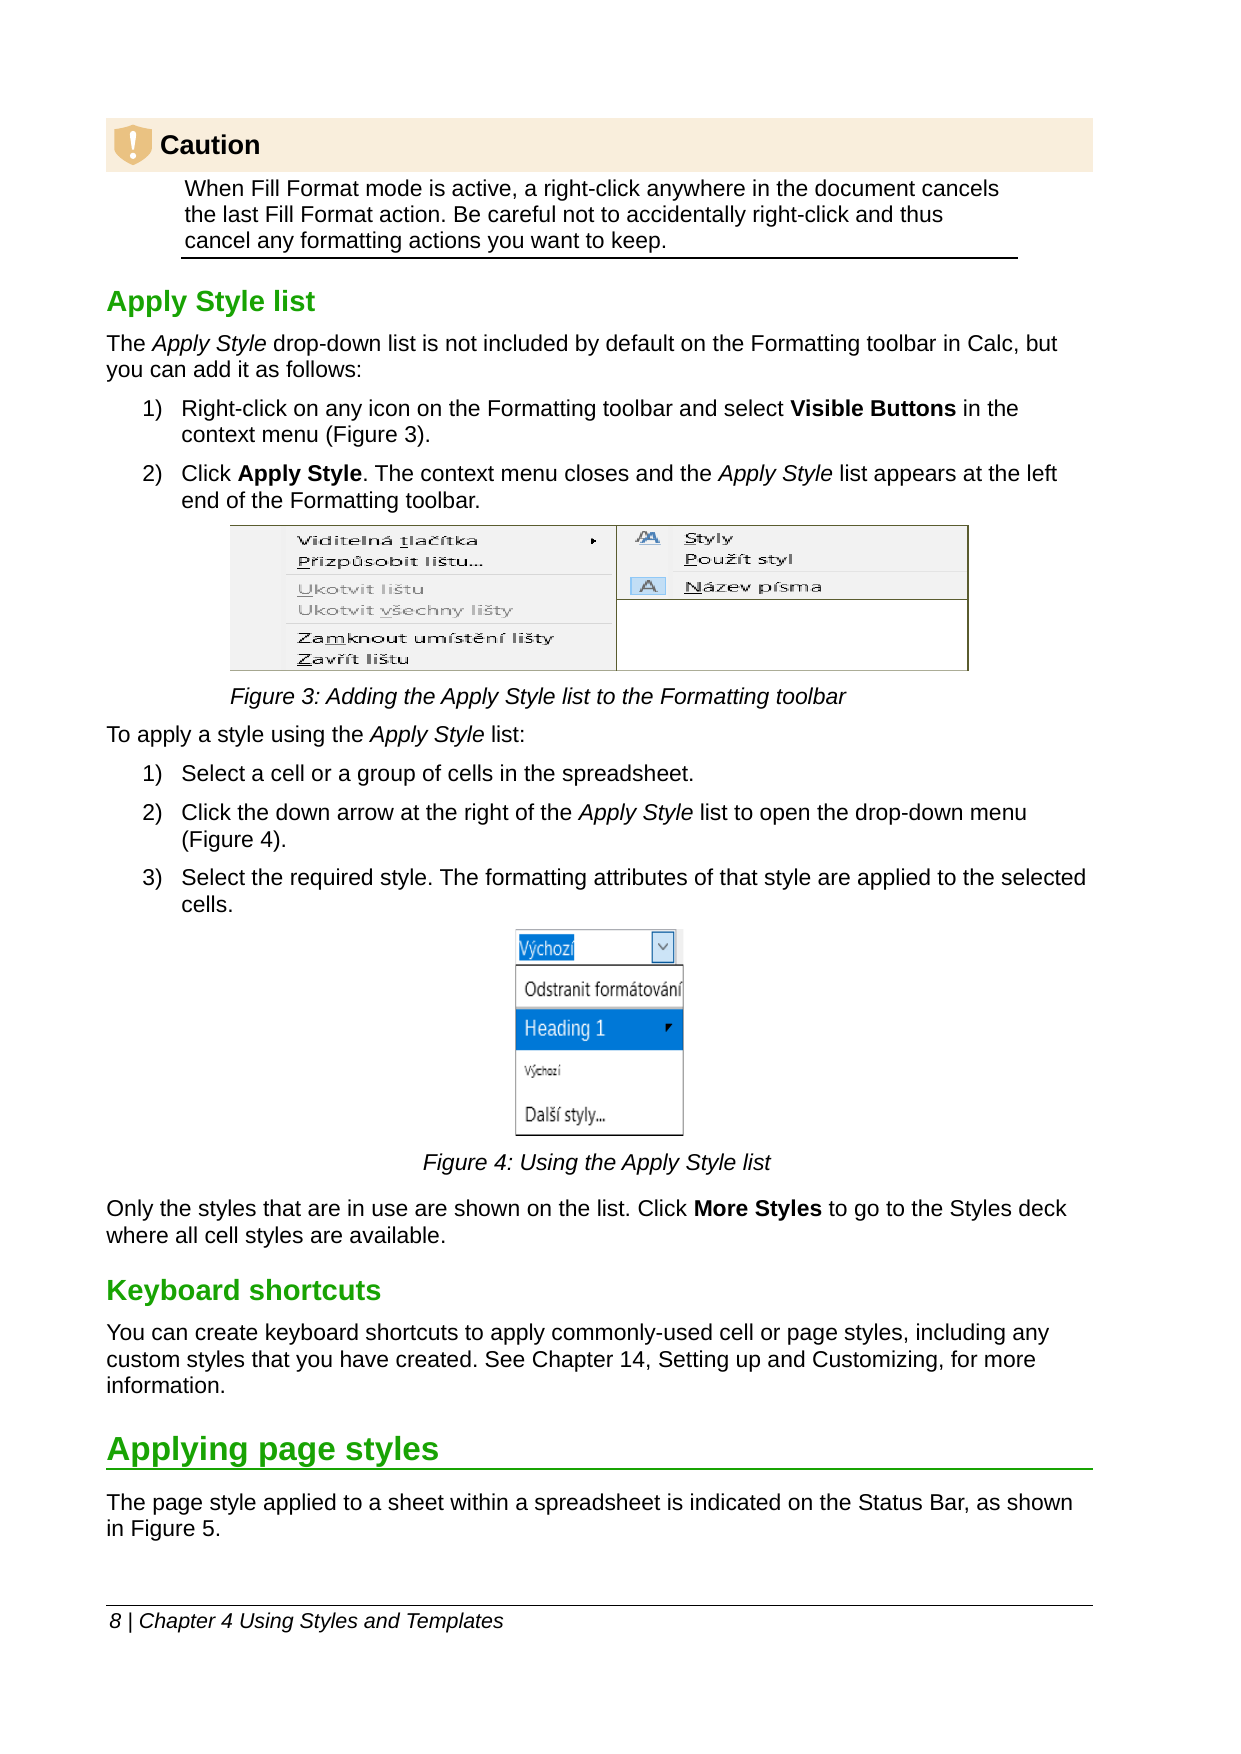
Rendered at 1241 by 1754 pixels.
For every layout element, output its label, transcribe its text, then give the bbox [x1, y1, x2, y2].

text The page style applied to a sheet within a spreadsheet is indicated on the Status Bar, as shown in Figure 5. [106, 1489, 1093, 1541]
subtitle Caution [106, 118, 1093, 172]
list The Apply Style drop-down list is not included by default on the Formatting toolbar in Calc, but you can add it as follows: [106, 330, 1093, 382]
list Click the down arrow at the right of the Apply Style list to open the drop-down menu (Figure 4). [162, 799, 1093, 852]
text Figure 4: Using the Apply Style list [423, 1148, 776, 1175]
picture [230, 525, 969, 671]
list Click Apply Style. The context menu closes and the Apply Style list appears at the left end of the Formatting toolbar. [162, 460, 1093, 513]
list Select the required style. The formatting attributes of that style are applied to the selected cells. [162, 864, 1093, 917]
picture [515, 929, 684, 1136]
list Right-click on any icon on the Formatting toolbar and select Visible Buttons in the context menu (Figure 3). [162, 395, 1093, 448]
list To apply a style using the Apply Style list: [106, 721, 1093, 748]
subtitle Applying page styles [106, 1429, 1093, 1468]
subtitle Apply Style list [106, 284, 1093, 317]
text You can create keyboard shortcuts to apply commonly-used cell or page styles, including any custom styles that you have created. See Chapter 14, Setting up and Customizing, for more information. [106, 1319, 1093, 1398]
list Select a cell or a group of cells in the spreadsheet. [162, 760, 1093, 787]
text Figure 3: Adding the Apply Style list to the Formatting toolbar [230, 683, 969, 709]
text Only the styles that are in use are shown on the list. Click More Styles to go to the Styles deck where all cell styles are available. [106, 1195, 1093, 1248]
subtitle Keyboard shortcuts [106, 1273, 1093, 1307]
text When Fill Format mode is active, a right-click anywhere in the document cancels the last Fill Format action. Be careful not to accidentally right-click and thus cancel any formatting actions you want to keep. [181, 172, 1018, 257]
